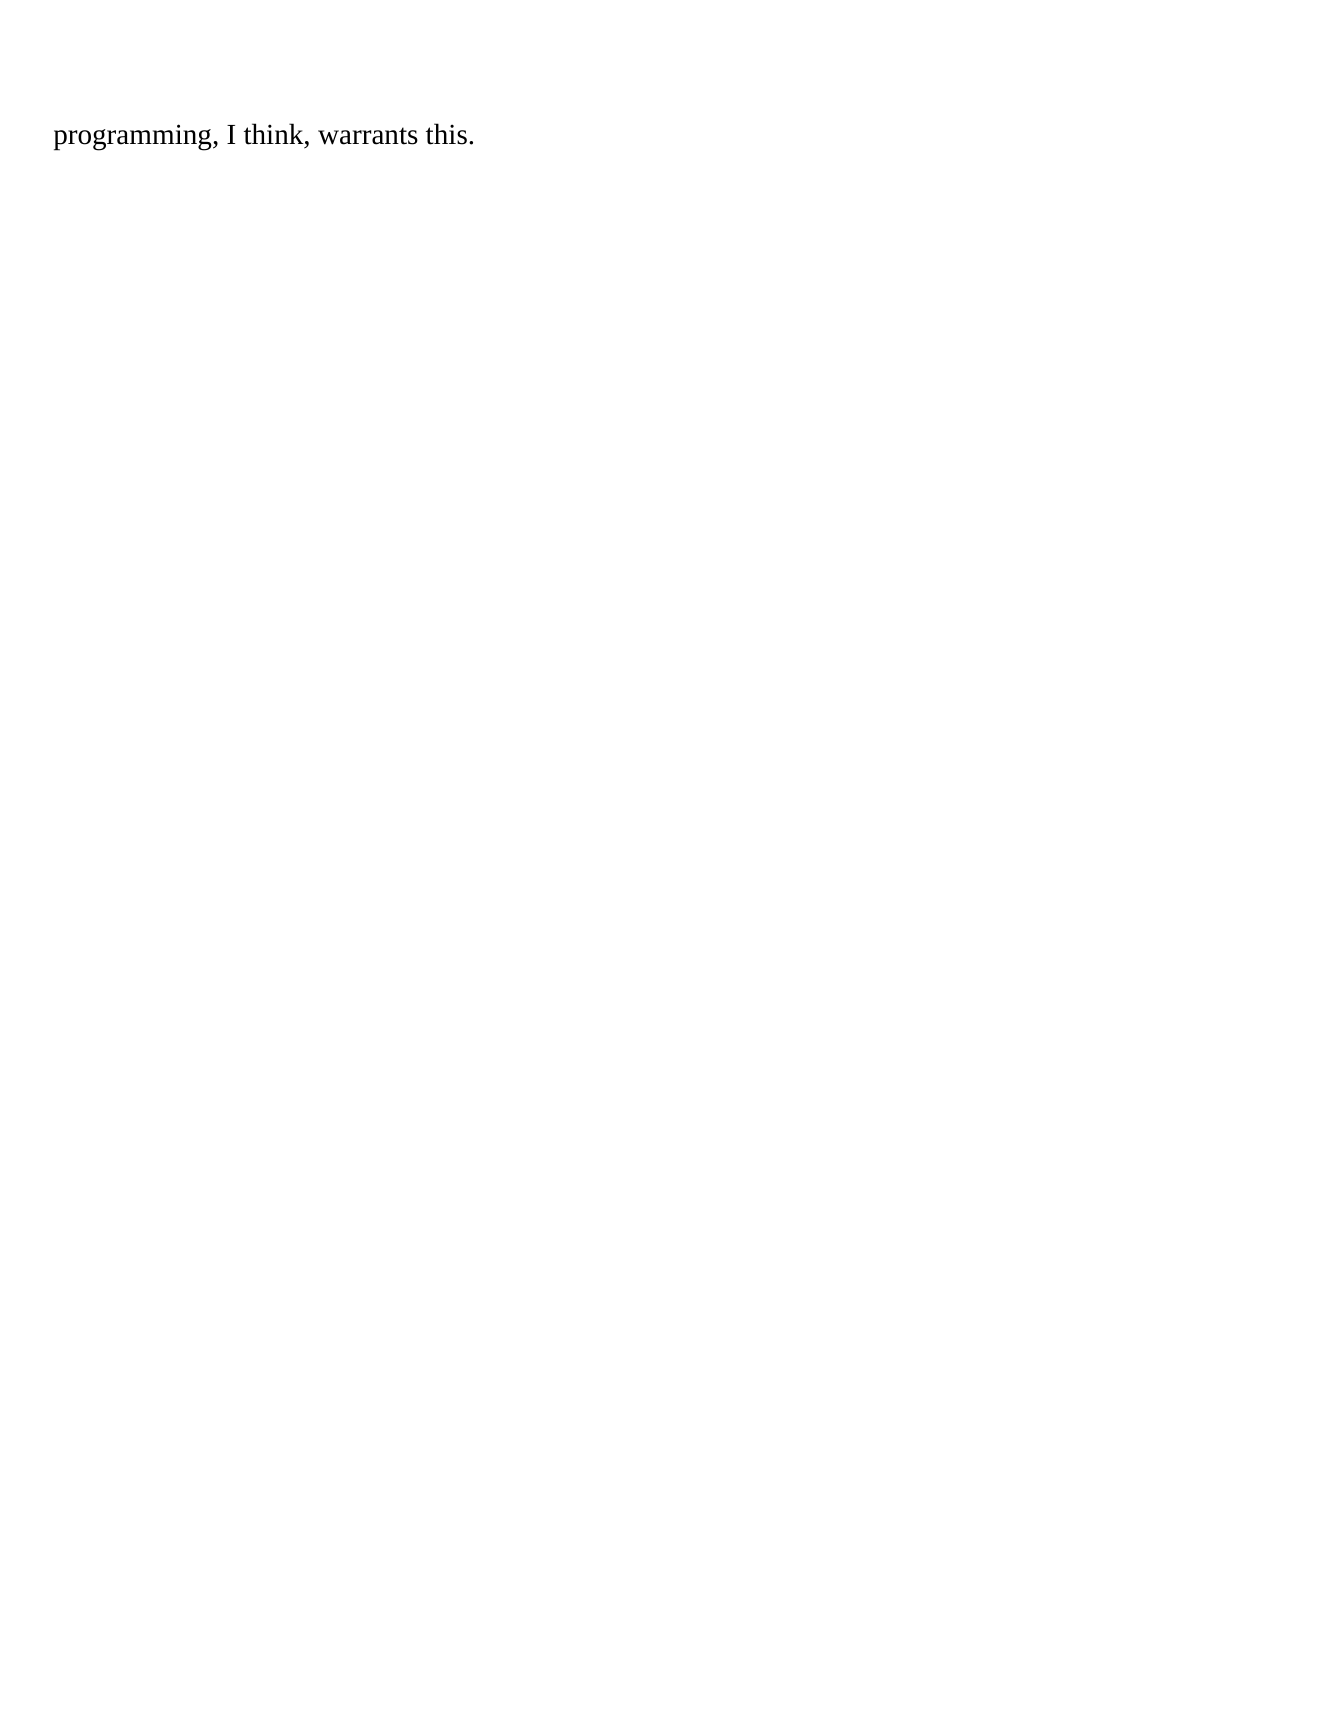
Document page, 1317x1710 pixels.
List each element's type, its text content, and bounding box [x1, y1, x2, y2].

text programming, I think, warrants this. [53, 117, 1174, 151]
